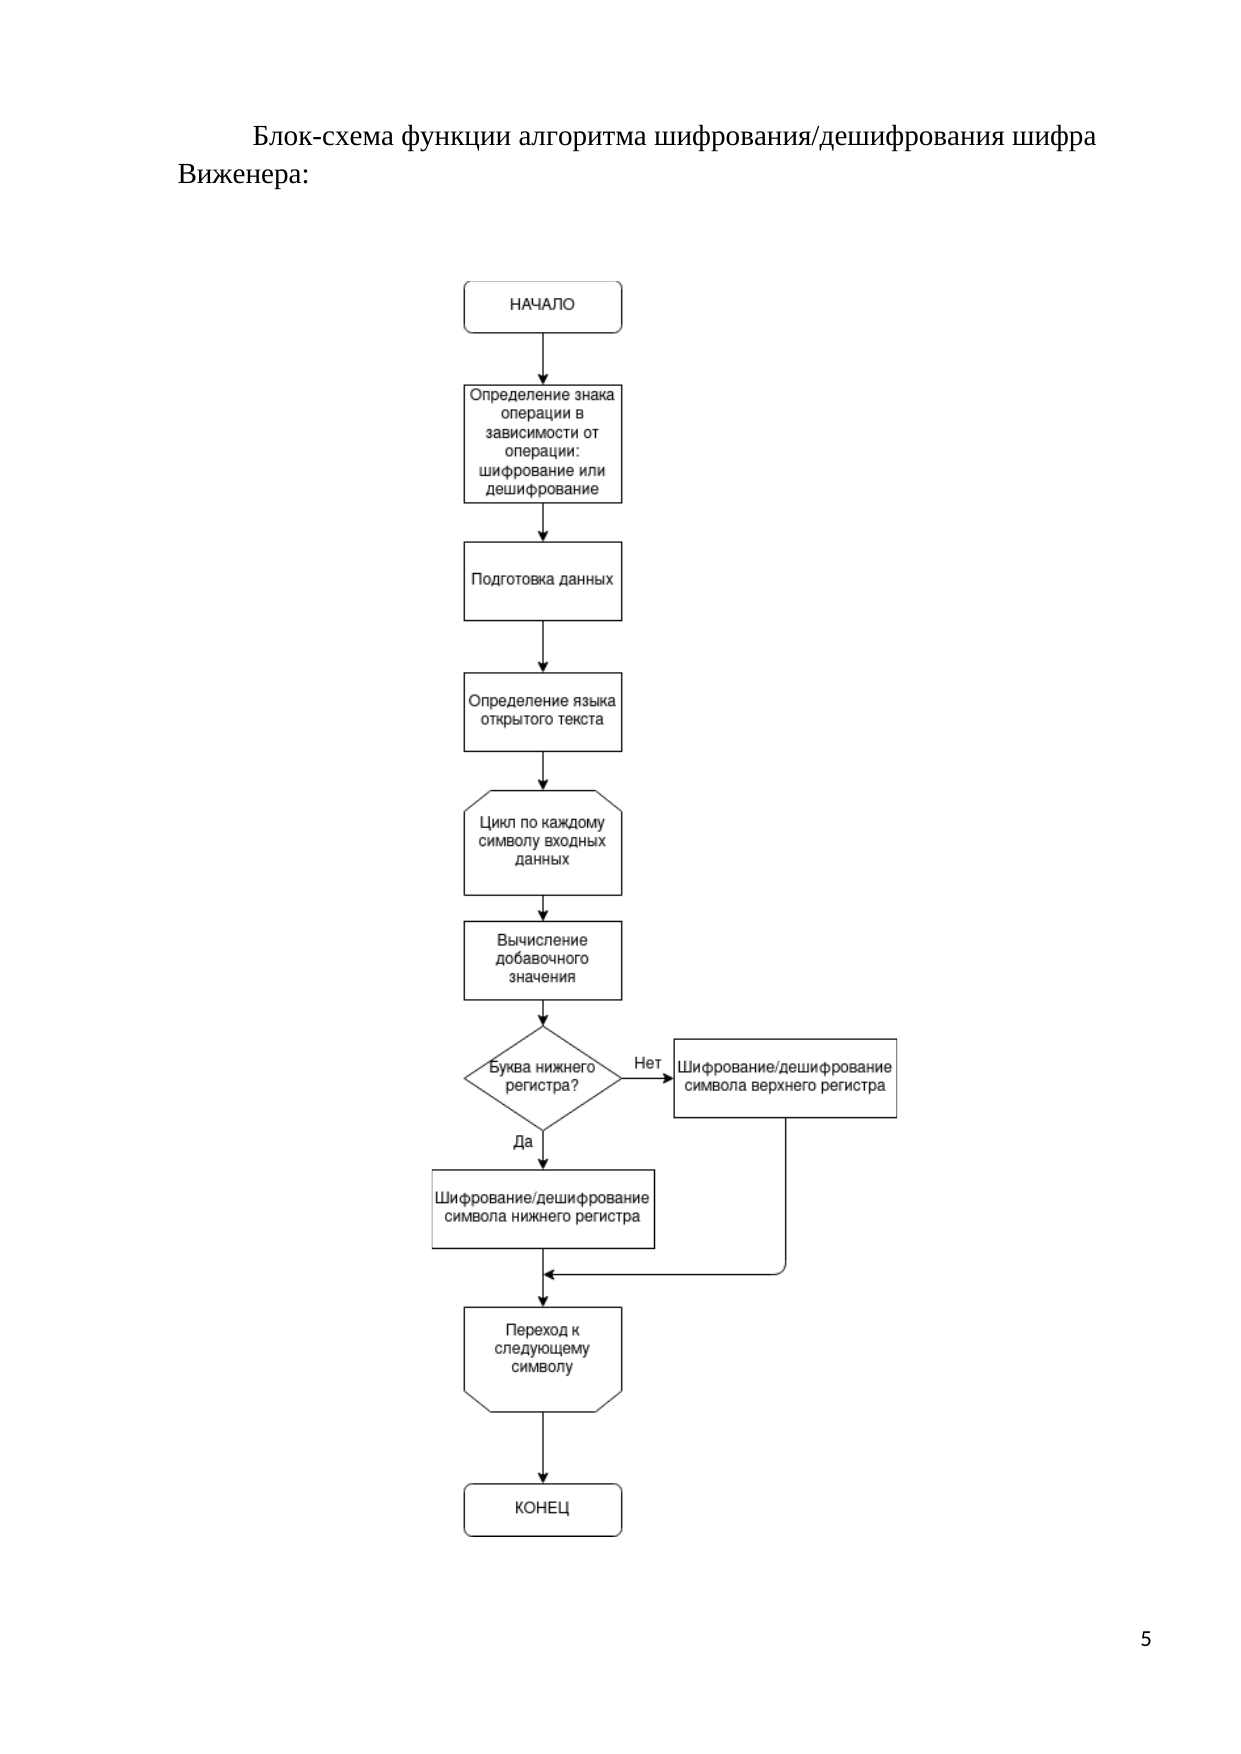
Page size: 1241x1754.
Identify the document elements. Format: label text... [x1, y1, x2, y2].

picture [431, 281, 898, 1537]
text Блок-схема функции алгоритма шифрования/дешифрования шифра Виженера: [177, 118, 1152, 190]
